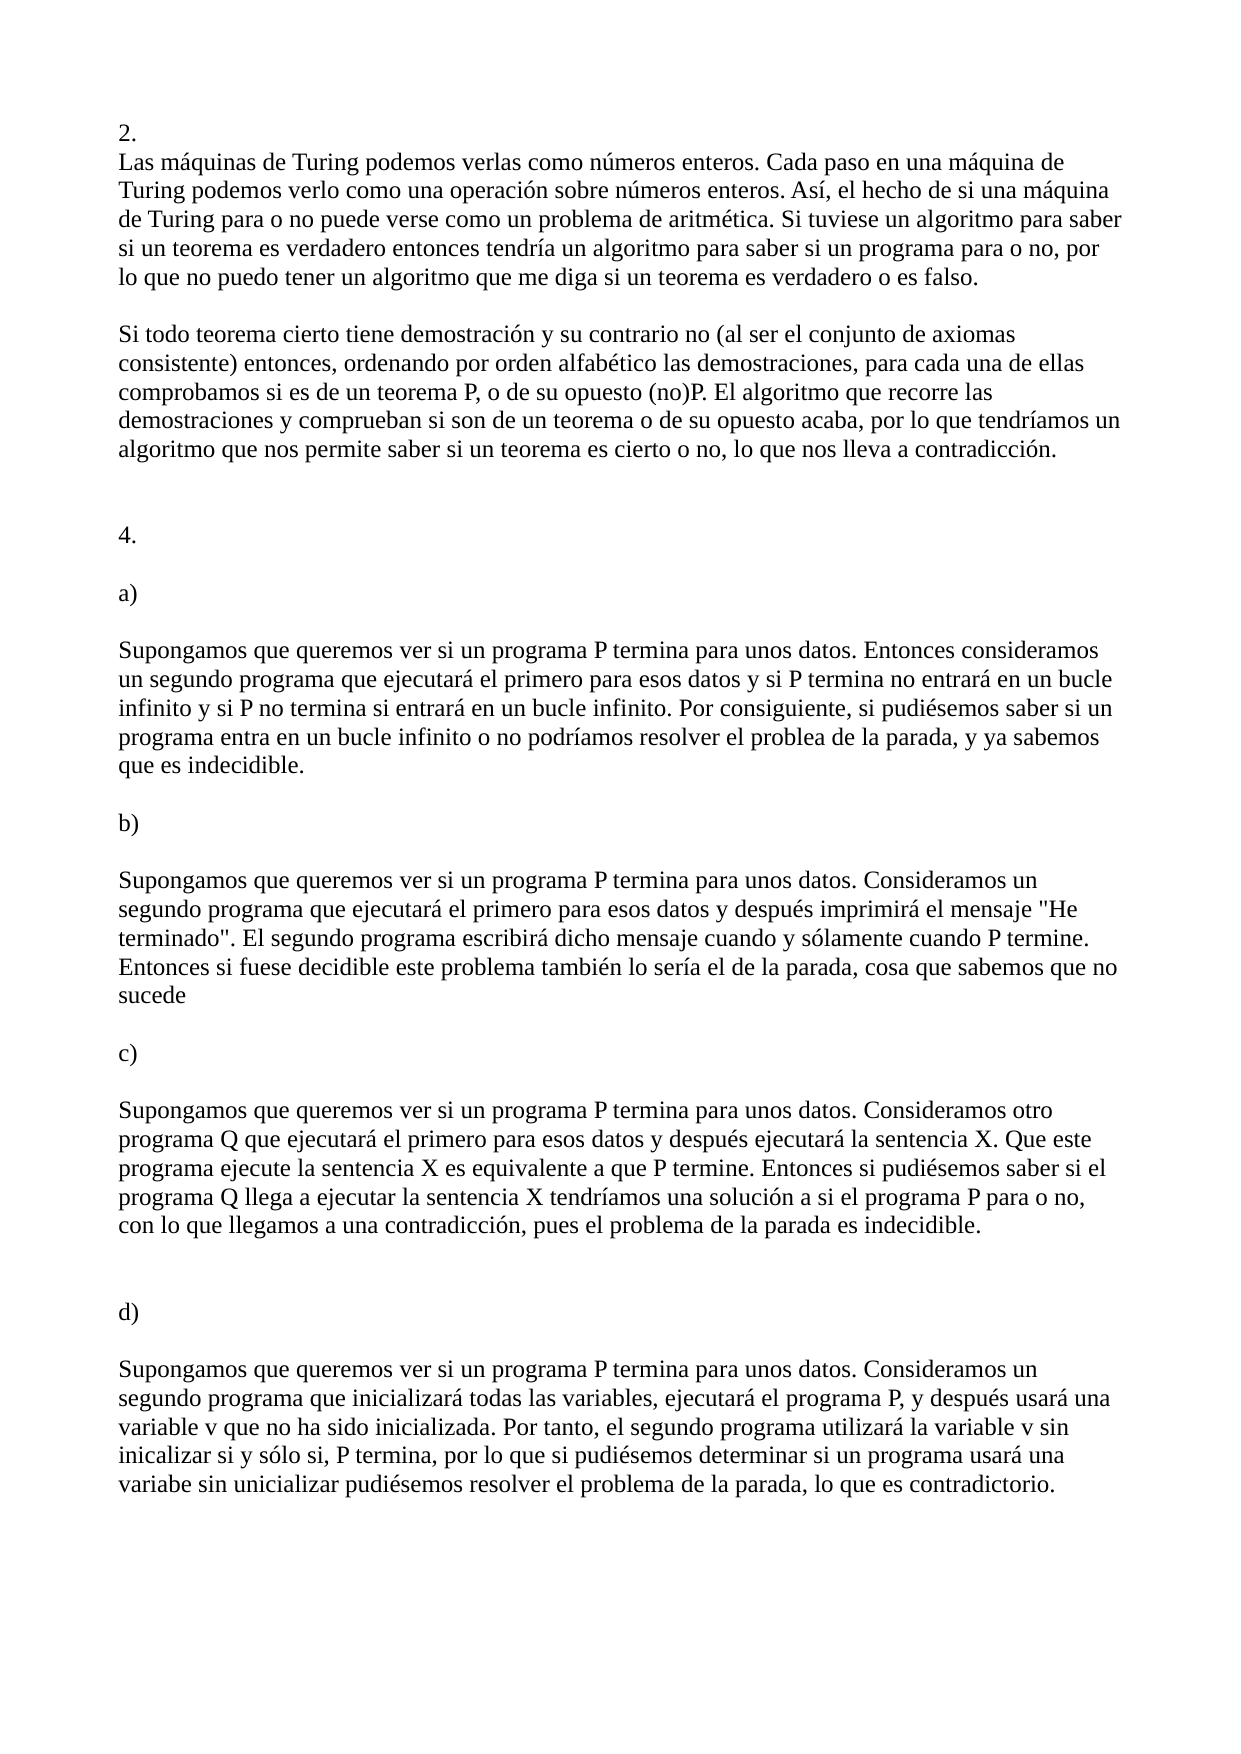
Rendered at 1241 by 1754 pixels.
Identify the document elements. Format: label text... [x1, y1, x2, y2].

text c) [118, 1038, 1122, 1067]
text d) [118, 1297, 1122, 1326]
text Si todo teorema cierto tiene demostración y su contrario no (al ser el conjunto de axiomas consistente) entonces, ordenando por orden alfabético las demostraciones, para cada una de ellas comprobamos si es de un teorema P, o de su opuesto (no)P. El algoritmo que recorre las demostraciones y comprueban si son de un teorema o de su opuesto acaba, por lo que tendríamos un algoritmo que nos permite saber si un teorema es cierto o no, lo que nos lleva a contradicción. [118, 319, 1122, 463]
text 4. [118, 521, 1122, 549]
text Supongamos que queremos ver si un programa P termina para unos datos. Consideramos un segundo programa que inicializará todas las variables, ejecutará el programa P, y después usará una variable v que no ha sido inicializada. Por tanto, el segundo programa utilizará la variable v sin inicalizar si y sólo si, P termina, por lo que si pudiésemos determinar si un programa usará una variabe sin unicializar pudiésemos resolver el problema de la parada, lo que es contradictorio. [118, 1354, 1122, 1498]
text Supongamos que queremos ver si un programa P termina para unos datos. Consideramos un segundo programa que ejecutará el primero para esos datos y después imprimirá el mensaje "He terminado". El segundo programa escribirá dicho mensaje cuando y sólamente cuando P termine. Entonces si fuese decidible este problema también lo sería el de la parada, cosa que sabemos que no sucede [118, 866, 1122, 1009]
text a) [118, 578, 1122, 607]
text 2. [118, 118, 1122, 147]
text b) [118, 808, 1122, 837]
text Supongamos que queremos ver si un programa P termina para unos datos. Consideramos otro programa Q que ejecutará el primero para esos datos y después ejecutará la sentencia X. Que este programa ejecute la sentencia X es equivalente a que P termine. Entonces si pudiésemos saber si el programa Q llega a ejecutar la sentencia X tendríamos una solución a si el programa P para o no, con lo que llegamos a una contradicción, pues el problema de la parada es indecidible. [118, 1096, 1122, 1239]
text Las máquinas de Turing podemos verlas como números enteros. Cada paso en una máquina de Turing podemos verlo como una operación sobre números enteros. Así, el hecho de si una máquina de Turing para o no puede verse como un problema de aritmética. Si tuviese un algoritmo para saber si un teorema es verdadero entonces tendría un algoritmo para saber si un programa para o no, por lo que no puedo tener un algoritmo que me diga si un teorema es verdadero o es falso. [118, 147, 1122, 291]
text Supongamos que queremos ver si un programa P termina para unos datos. Entonces consideramos un segundo programa que ejecutará el primero para esos datos y si P termina no entrará en un bucle infinito y si P no termina si entrará en un bucle infinito. Por consiguiente, si pudiésemos saber si un programa entra en un bucle infinito o no podríamos resolver el problea de la parada, y ya sabemos que es indecidible. [118, 636, 1122, 779]
